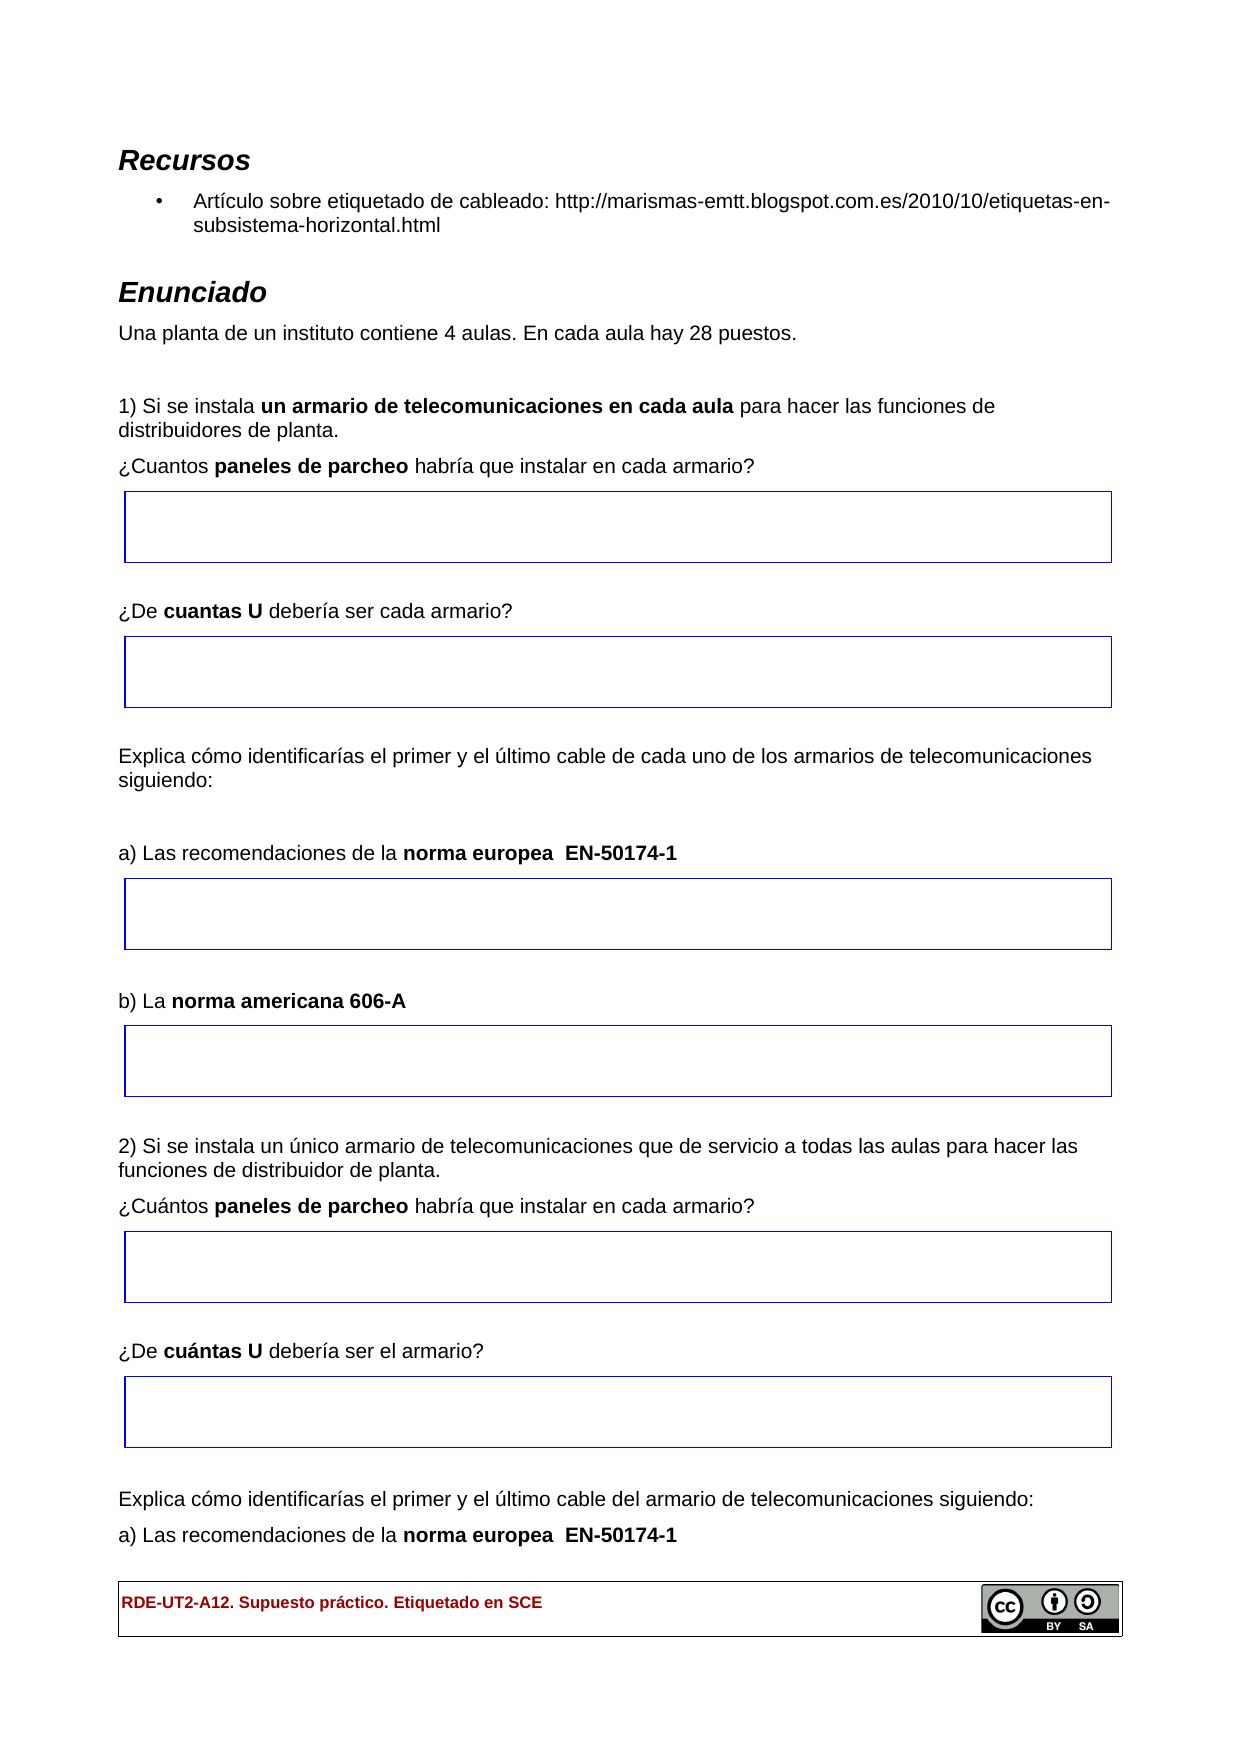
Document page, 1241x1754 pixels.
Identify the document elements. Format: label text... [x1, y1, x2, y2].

text b) La norma americana 606-A [118, 989, 1122, 1013]
text 1) Si se instala un armario de telecomunicaciones en cada aula para hacer las funciones de distribuidores de planta. [118, 394, 1122, 442]
text ¿Cuantos paneles de parcheo habría que instalar en cada armario? [118, 454, 1122, 478]
list Artículo sobre etiquetado de cableado: http://marismas-emtt.blogspot.com.es/2010/10/etiquetas-en-subsistema-horizontal.html [156, 189, 1122, 237]
text a) Las recomendaciones de la norma europea EN-50174-1 [118, 841, 1122, 865]
subtitle Enunciado [118, 275, 1122, 308]
table_header [126, 1377, 1111, 1447]
text ¿De cuantas U debería ser cada armario? [118, 599, 1122, 623]
text ¿Cuántos paneles de parcheo habría que instalar en cada armario? [118, 1194, 1122, 1218]
subtitle Recursos [118, 143, 1122, 177]
text 2) Si se instala un único armario de telecomunicaciones que de servicio a todas las aulas para hacer las funciones de distribuidor de planta. [118, 1134, 1122, 1182]
text a) Las recomendaciones de la norma europea EN-50174-1 [118, 1523, 1122, 1547]
table_header [126, 1232, 1111, 1302]
text Explica cómo identificarías el primer y el último cable del armario de telecomunicaciones siguiendo: [118, 1487, 1122, 1511]
text Una planta de un instituto contiene 4 aulas. En cada aula hay 28 puestos. [118, 321, 1122, 345]
table_header [126, 1026, 1111, 1096]
text Explica cómo identificarías el primer y el último cable de cada uno de los armarios de telecomunicaciones siguiendo: [118, 744, 1122, 792]
text ¿De cuántas U debería ser el armario? [118, 1339, 1122, 1363]
picture [981, 1584, 1119, 1633]
table_header [126, 637, 1111, 707]
table_header [126, 492, 1111, 562]
table_header [126, 879, 1111, 949]
